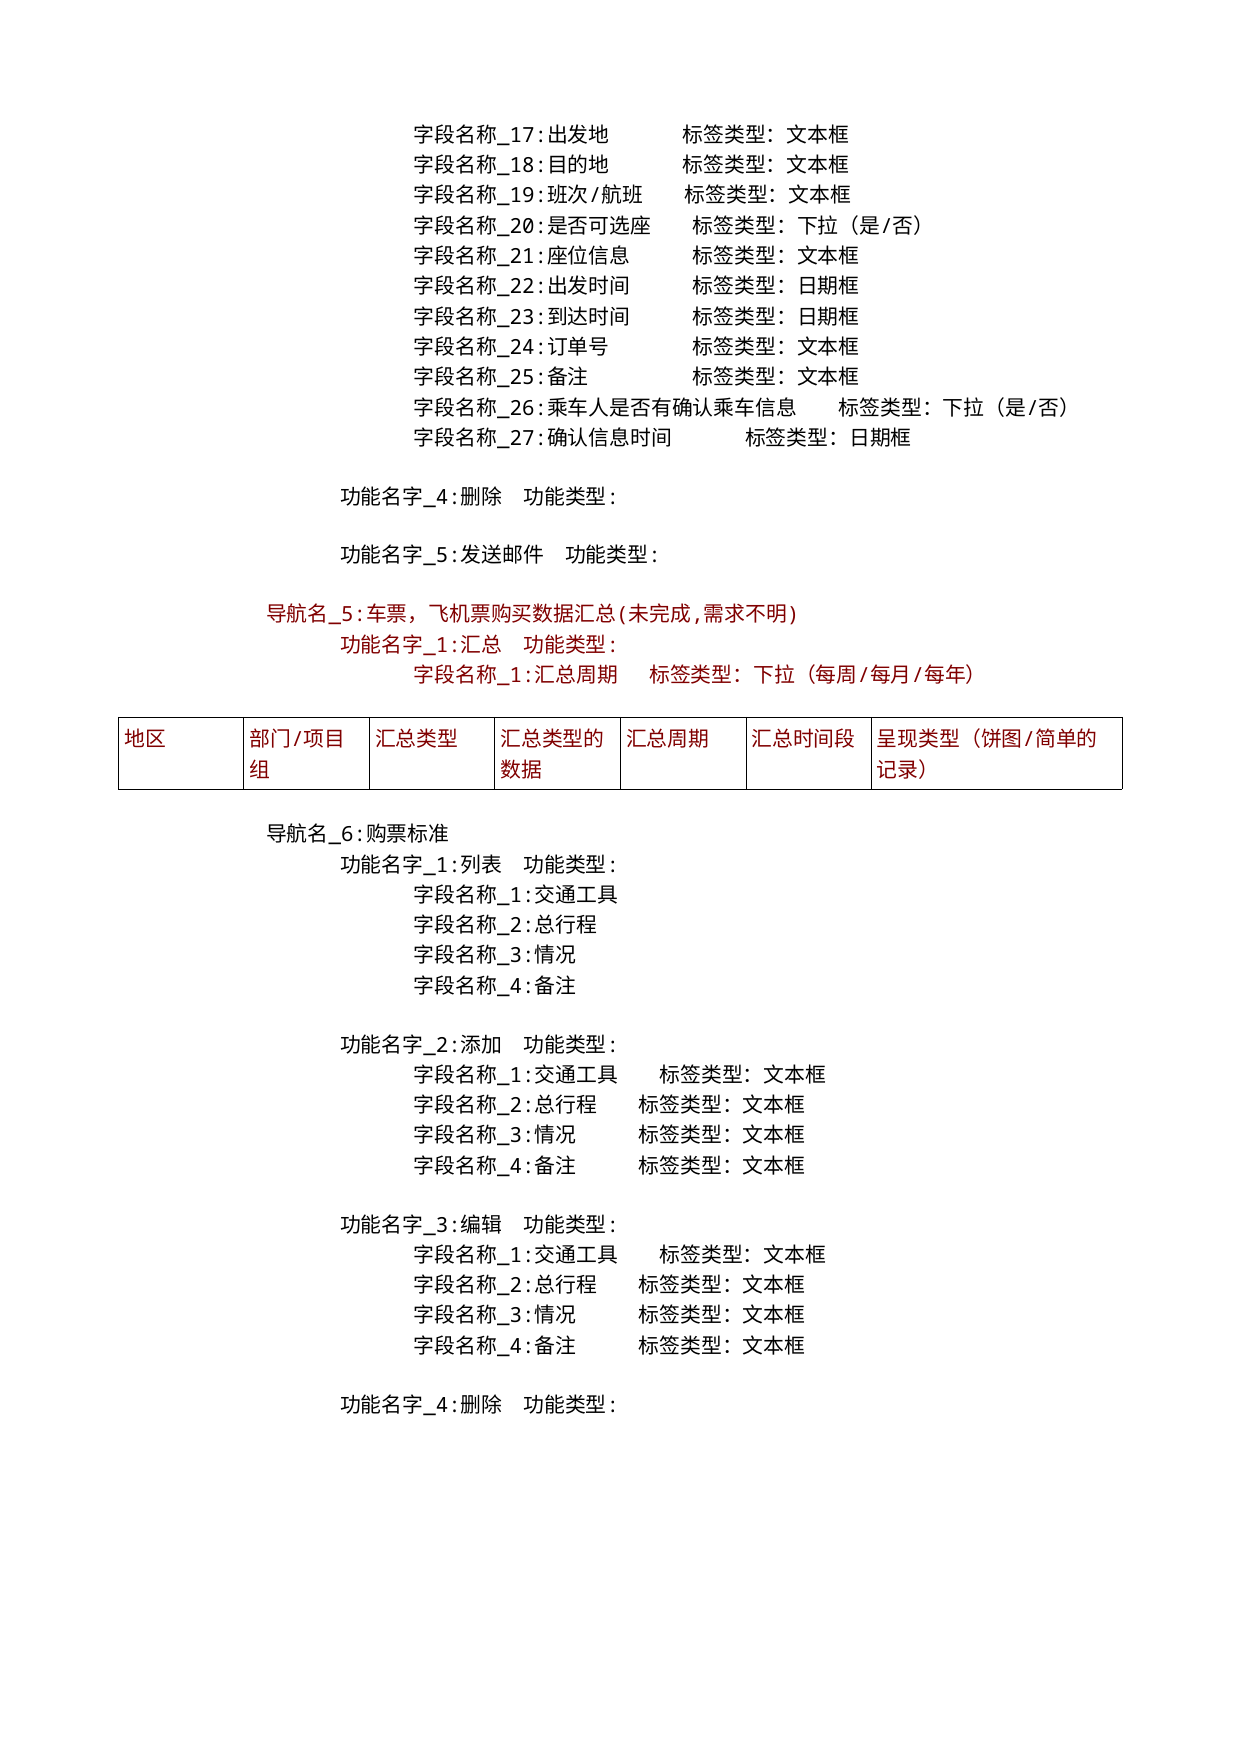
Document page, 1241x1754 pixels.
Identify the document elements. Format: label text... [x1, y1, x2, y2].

text 字段名称_4:备注 [118, 969, 1122, 999]
text 字段名称_21:座位信息 标签类型：文本框 [118, 239, 1122, 270]
text 字段名称_4:备注 标签类型：文本框 [118, 1329, 1122, 1359]
text 字段名称_4:备注 标签类型：文本框 [118, 1149, 1122, 1179]
text 功能名字_1:列表 功能类型: [118, 848, 1122, 878]
text 字段名称_2:总行程 标签类型：文本框 [118, 1268, 1122, 1299]
table_header 呈现类型（饼图/简单的记录） [872, 718, 1122, 789]
text 字段名称_3:情况 标签类型：文本框 [118, 1299, 1122, 1329]
text 字段名称_2:总行程 标签类型：文本框 [118, 1088, 1122, 1119]
text 字段名称_17:出发地 标签类型：文本框 [118, 118, 1122, 148]
table_header 汇总时间段 [747, 718, 871, 789]
text 字段名称_3:情况 标签类型：文本框 [118, 1119, 1122, 1149]
text 字段名称_19:班次/航班 标签类型：文本框 [118, 179, 1122, 209]
text 字段名称_1:交通工具 标签类型：文本框 [118, 1238, 1122, 1268]
text 功能名字_4:删除 功能类型: [118, 1388, 1122, 1418]
text 字段名称_1:汇总周期 标签类型：下拉（每周/每月/每年） [118, 658, 1122, 688]
table_header 汇总周期 [621, 718, 746, 789]
text 导航名_6:购票标准 [118, 817, 1122, 848]
text 字段名称_25:备注 标签类型：文本框 [118, 361, 1122, 391]
text 字段名称_20:是否可选座 标签类型：下拉（是/否） [118, 209, 1122, 239]
table_header 汇总类型的数据 [495, 718, 620, 789]
text 功能名字_5:发送邮件 功能类型: [118, 539, 1122, 569]
text 字段名称_1:交通工具 [118, 878, 1122, 908]
text 功能名字_1:汇总 功能类型: [118, 628, 1122, 658]
text 功能名字_4:删除 功能类型: [118, 480, 1122, 510]
text 字段名称_27:确认信息时间 标签类型：日期框 [118, 421, 1122, 452]
text 字段名称_1:交通工具 标签类型：文本框 [118, 1058, 1122, 1088]
text 导航名_5:车票，飞机票购买数据汇总(未完成,需求不明) [118, 597, 1122, 628]
text 字段名称_2:总行程 [118, 908, 1122, 939]
table_header 部门/项目组 [244, 718, 369, 789]
table_header 汇总类型 [370, 718, 494, 789]
text 字段名称_22:出发时间 标签类型：日期框 [118, 270, 1122, 300]
text 字段名称_3:情况 [118, 939, 1122, 969]
text 功能名字_3:编辑 功能类型: [118, 1208, 1122, 1238]
text 字段名称_24:订单号 标签类型：文本框 [118, 330, 1122, 361]
text 字段名称_18:目的地 标签类型：文本框 [118, 148, 1122, 179]
text 字段名称_26:乘车人是否有确认乘车信息 标签类型：下拉（是/否） [118, 391, 1122, 421]
text 功能名字_2:添加 功能类型: [118, 1028, 1122, 1058]
text 字段名称_23:到达时间 标签类型：日期框 [118, 300, 1122, 330]
table_header 地区 [119, 718, 243, 789]
